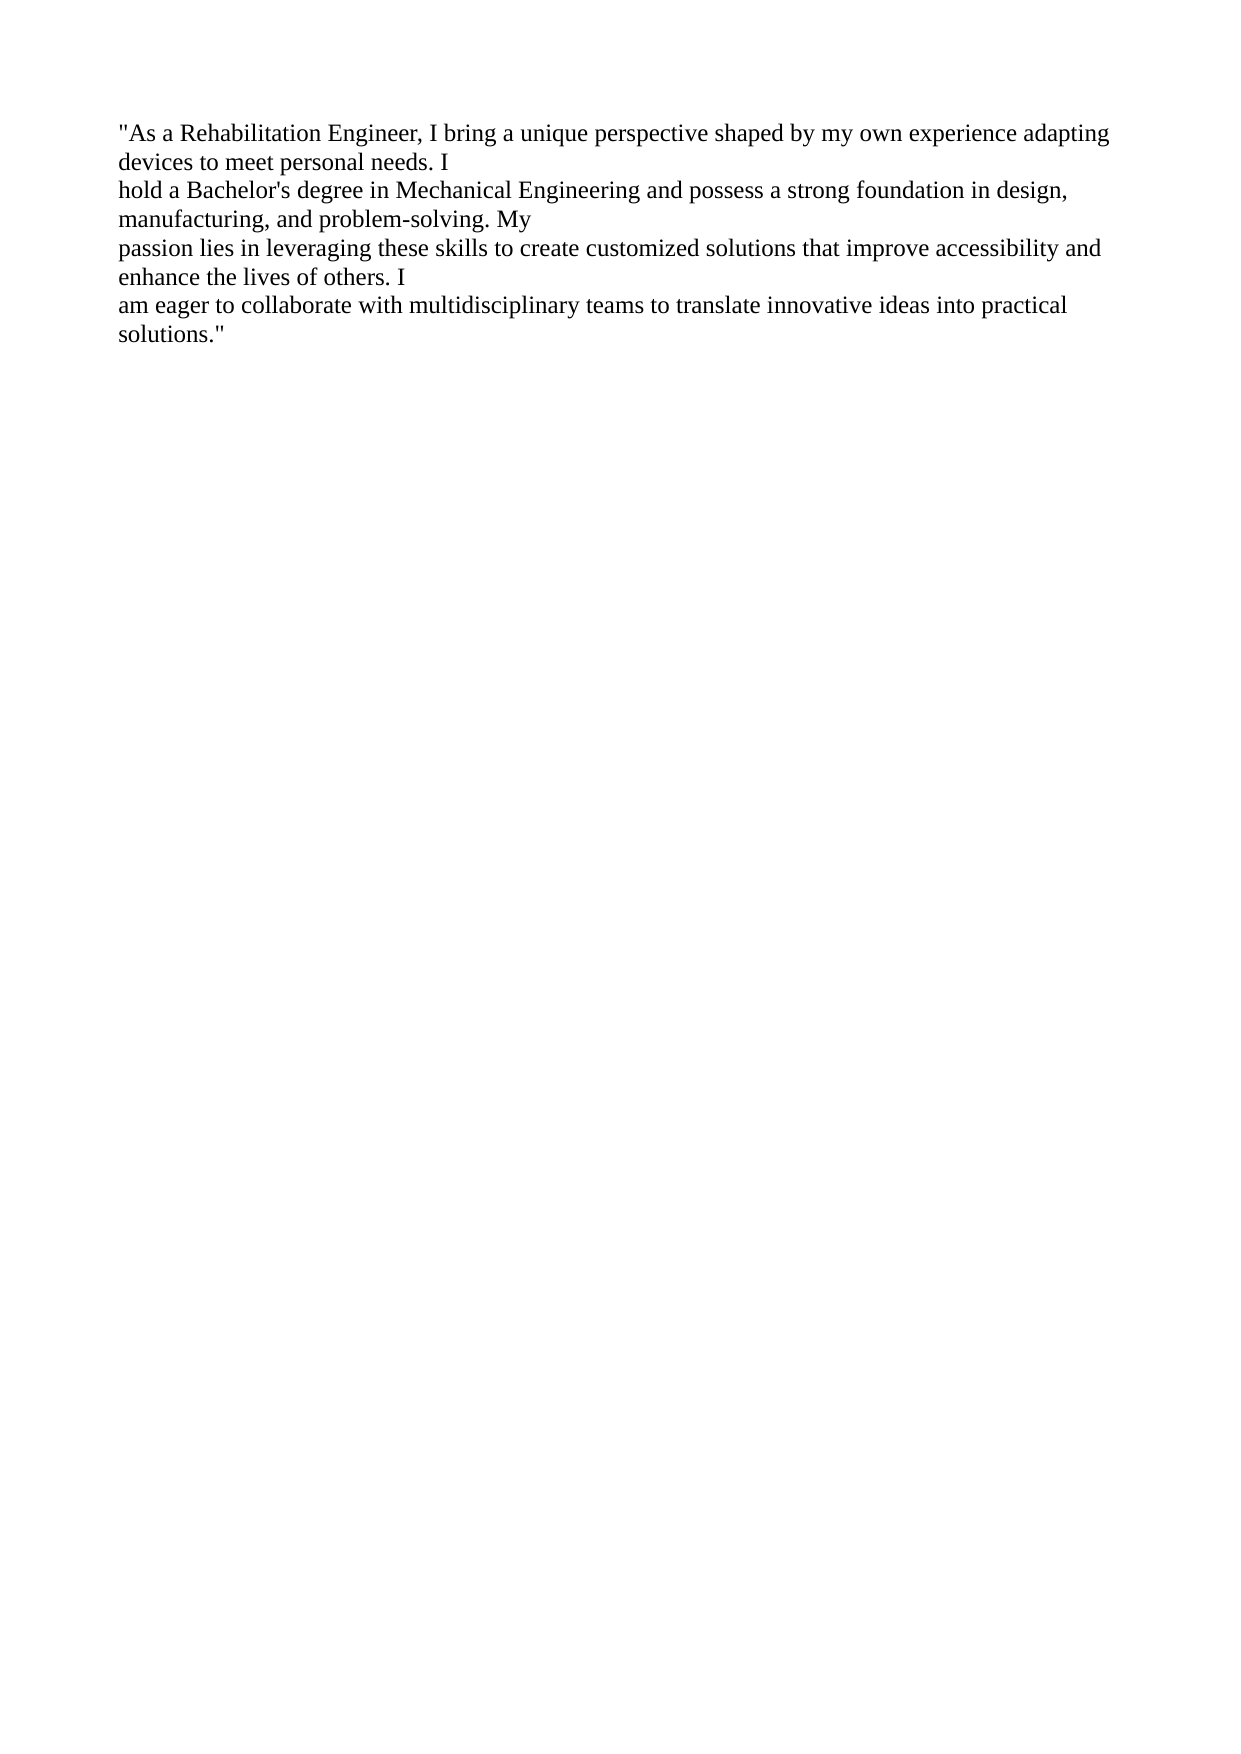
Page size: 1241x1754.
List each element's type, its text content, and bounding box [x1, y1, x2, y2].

text hold a Bachelor's degree in Mechanical Engineering and possess a strong foundation in design, manufacturing, and problem-solving. My [118, 176, 1122, 233]
text am eager to collaborate with multidisciplinary teams to translate innovative ideas into practical solutions." [118, 291, 1122, 348]
text passion lies in leveraging these skills to create customized solutions that improve accessibility and enhance the lives of others. I [118, 233, 1122, 291]
text "As a Rehabilitation Engineer, I bring a unique perspective shaped by my own experience adapting devices to meet personal needs. I [118, 118, 1122, 176]
